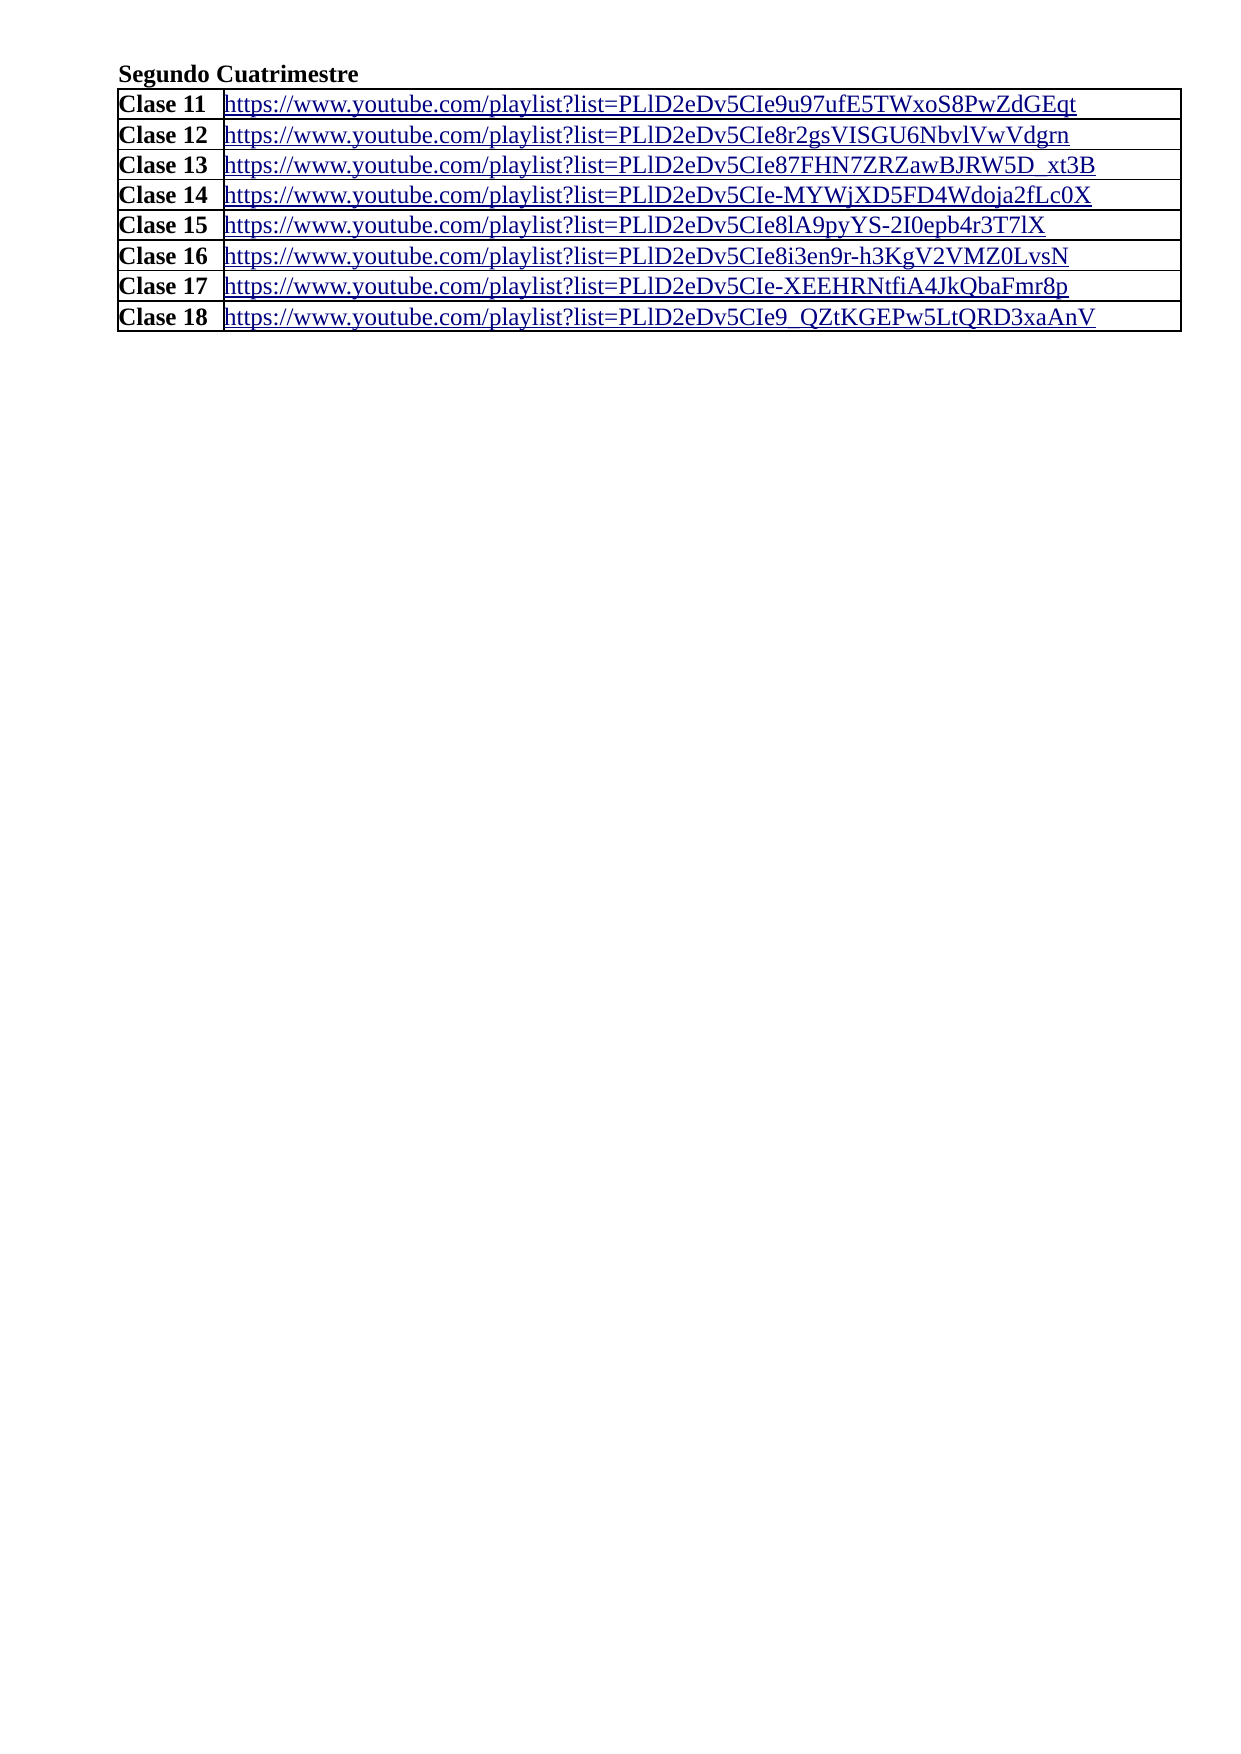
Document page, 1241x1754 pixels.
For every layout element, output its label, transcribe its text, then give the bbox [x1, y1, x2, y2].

table_cell Clase 13 [119, 150, 223, 179]
table_cell https://www.youtube.com/playlist?list=PLlD2eDv5CIe-XEEHRNtfiA4JkQbaFmr8p [225, 271, 1180, 300]
table_cell https://www.youtube.com/playlist?list=PLlD2eDv5CIe9_QZtKGEPw5LtQRD3xaAnV [225, 302, 1180, 330]
table_cell https://www.youtube.com/playlist?list=PLlD2eDv5CIe87FHN7ZRZawBJRW5D_xt3B [225, 150, 1180, 179]
table_cell Clase 18 [119, 302, 223, 330]
table_cell Clase 14 [119, 180, 223, 209]
table_cell https://www.youtube.com/playlist?list=PLlD2eDv5CIe-MYWjXD5FD4Wdoja2fLc0X [225, 180, 1180, 209]
table_cell Clase 17 [119, 271, 223, 300]
table_cell https://www.youtube.com/playlist?list=PLlD2eDv5CIe8lA9pyYS-2I0epb4r3T7lX [225, 211, 1180, 239]
table_cell https://www.youtube.com/playlist?list=PLlD2eDv5CIe8i3en9r-h3KgV2VMZ0LvsN [225, 241, 1180, 270]
table_cell https://www.youtube.com/playlist?list=PLlD2eDv5CIe8r2gsVISGU6NbvlVwVdgrn [225, 120, 1180, 148]
table_header https://www.youtube.com/playlist?list=PLlD2eDv5CIe9u97ufE5TWxoS8PwZdGEqt [225, 90, 1180, 118]
table_cell Clase 15 [119, 211, 223, 239]
table_header Clase 11 [119, 90, 223, 118]
table_cell Clase 12 [119, 120, 223, 148]
text Segundo Cuatrimestre [118, 59, 1181, 88]
table_cell Clase 16 [119, 241, 223, 270]
